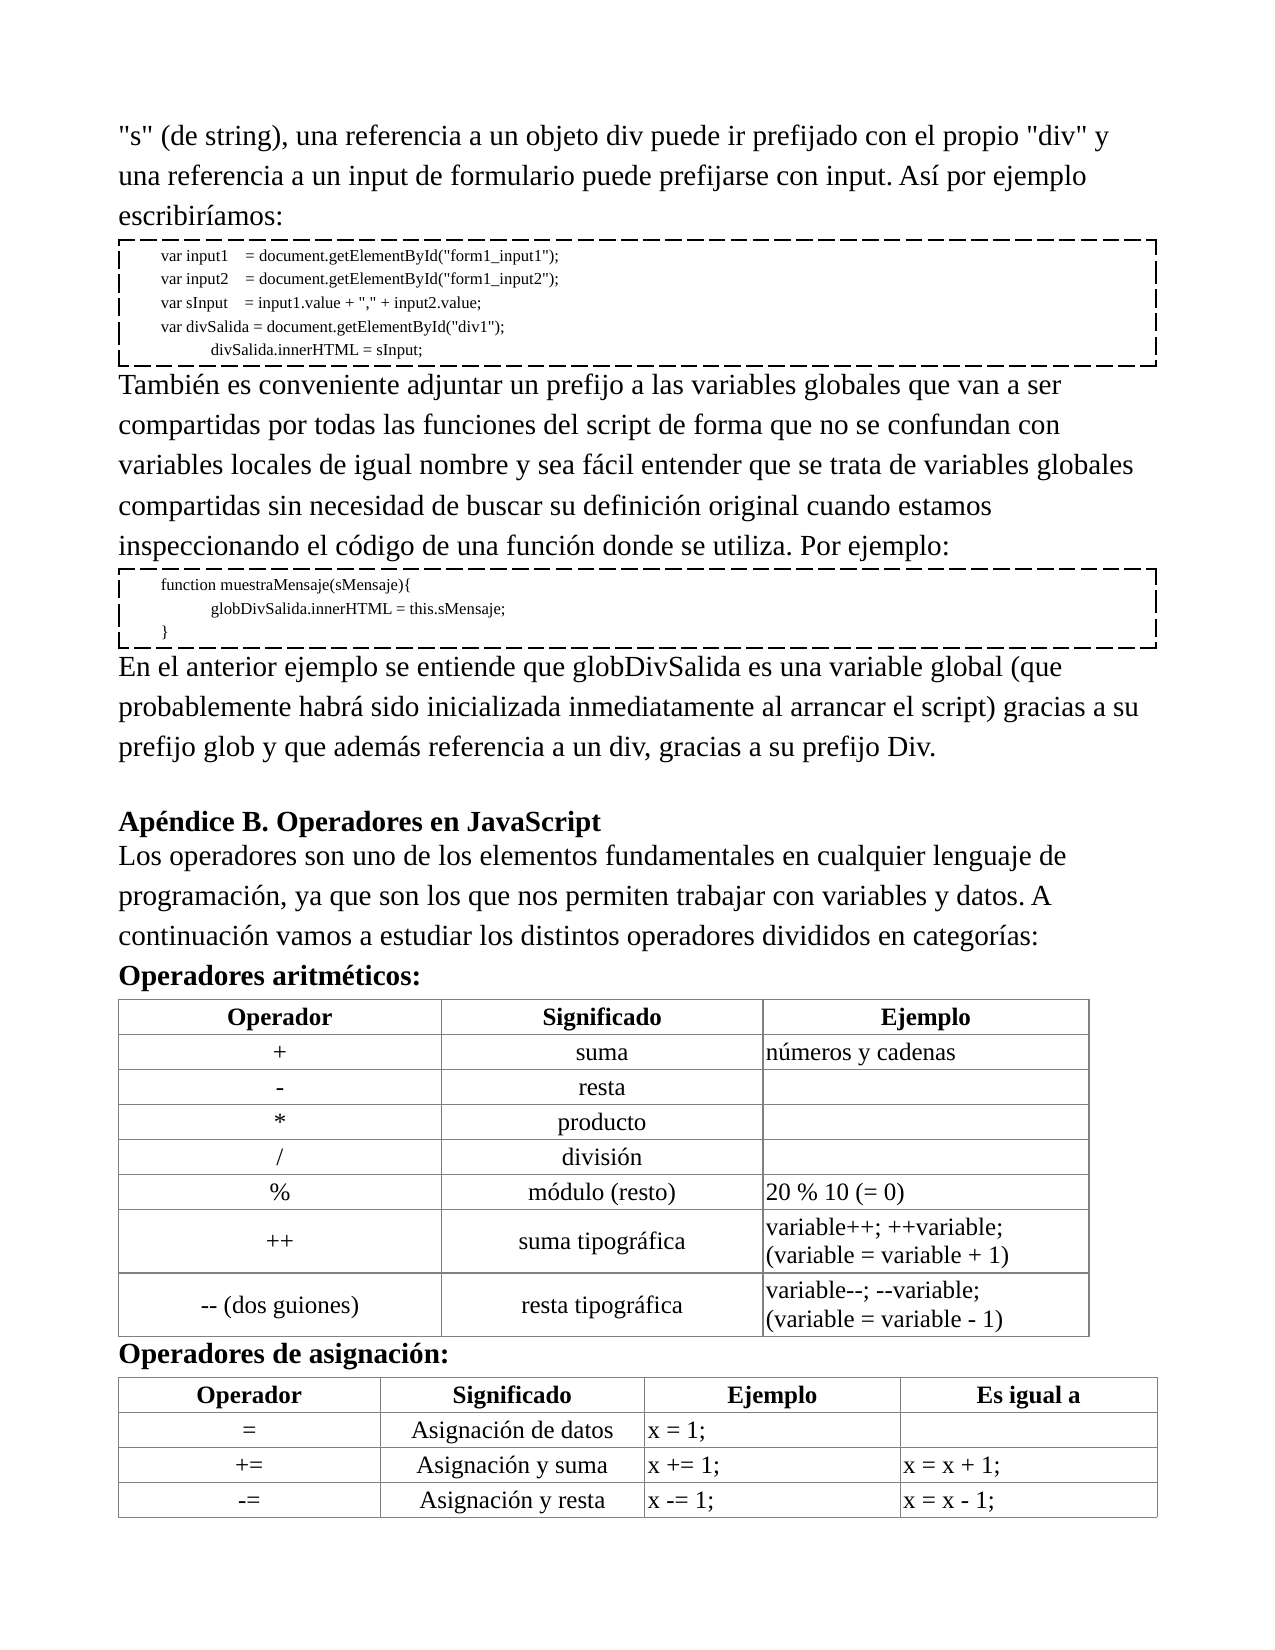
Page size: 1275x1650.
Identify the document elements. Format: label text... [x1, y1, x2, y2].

table_cell resta tipográfica [442, 1274, 762, 1336]
table_cell / [119, 1140, 441, 1173]
text También es conveniente adjuntar un prefijo a las variables globales que van a ser compartidas por todas las funciones del script de forma que no se confundan con variables locales de igual nombre y sea fácil entender que se trata de variables globales compartidas sin necesidad de buscar su definición original cuando estamos inspeccionando el código de una función donde se utiliza. Por ejemplo: [118, 367, 1157, 561]
table_cell [764, 1070, 1088, 1103]
table_cell x = x + 1; [901, 1448, 1157, 1482]
text Operadores aritméticos: [118, 958, 1157, 992]
text var sInput = input1.value + "," + input2.value; [118, 286, 1157, 310]
table_cell -- (dos guiones) [119, 1274, 441, 1336]
table_cell suma tipográfica [442, 1210, 762, 1272]
table_cell [901, 1413, 1157, 1447]
table_cell % [119, 1175, 441, 1208]
text var input1 = document.getElementById("form1_input1"); [118, 239, 1157, 262]
table_cell producto [442, 1105, 762, 1138]
text Los operadores son uno de los elementos fundamentales en cualquier lenguaje de programación, ya que son los que nos permiten trabajar con variables y datos. A continuación vamos a estudiar los distintos operadores divididos en categorías: [118, 838, 1157, 952]
table_header Operador [119, 1000, 441, 1033]
text function muestraMensaje(sMensaje){ [118, 568, 1157, 592]
text } [118, 615, 1157, 649]
table_cell módulo (resto) [442, 1175, 762, 1208]
table_cell [764, 1105, 1088, 1138]
table_cell división [442, 1140, 762, 1173]
table_cell [764, 1140, 1088, 1173]
table_cell += [119, 1448, 380, 1482]
text "s" (de string), una referencia a un objeto div puede ir prefijado con el propio "div" y una referencia a un input de formulario puede prefijarse con input. Así por ejemplo escribiríamos: [118, 118, 1157, 232]
text divSalida.innerHTML = sInput; [118, 333, 1157, 367]
table_cell variable--; --variable; (variable = variable - 1) [764, 1274, 1088, 1336]
table_header Significado [381, 1378, 644, 1412]
table_cell variable++; ++variable; (variable = variable + 1) [764, 1210, 1088, 1272]
table_cell Asignación y suma [381, 1448, 644, 1482]
table_header Es igual a [901, 1378, 1157, 1412]
table_cell 20 % 10 (= 0) [764, 1175, 1088, 1208]
table_cell x = x - 1; [901, 1483, 1157, 1517]
text Operadores de asignación: [118, 1336, 1157, 1370]
table_cell números y cadenas [764, 1035, 1088, 1068]
subtitle Apéndice B. Operadores en JavaScript [118, 804, 1157, 838]
table_cell Asignación de datos [381, 1413, 644, 1447]
text var divSalida = document.getElementById("div1"); [118, 310, 1157, 333]
table_cell suma [442, 1035, 762, 1068]
table_header Ejemplo [764, 1000, 1088, 1033]
table_cell x = 1; [645, 1413, 900, 1447]
table_header Significado [442, 1000, 762, 1033]
table_cell * [119, 1105, 441, 1138]
table_cell - [119, 1070, 441, 1103]
table_cell Asignación y resta [381, 1483, 644, 1517]
text globDivSalida.innerHTML = this.sMensaje; [118, 592, 1157, 615]
table_cell resta [442, 1070, 762, 1103]
table_cell ++ [119, 1210, 441, 1272]
table_header Ejemplo [645, 1378, 900, 1412]
table_cell x -= 1; [645, 1483, 900, 1517]
table_cell = [119, 1413, 380, 1447]
table_cell + [119, 1035, 441, 1068]
table_cell -= [119, 1483, 380, 1517]
text En el anterior ejemplo se entiende que globDivSalida es una variable global (que probablemente habrá sido inicializada inmediatamente al arrancar el script) gracias a su prefijo glob y que además referencia a un div, gracias a su prefijo Div. [118, 649, 1157, 763]
table_cell x += 1; [645, 1448, 900, 1482]
text var input2 = document.getElementById("form1_input2"); [118, 262, 1157, 286]
table_header Operador [119, 1378, 380, 1412]
